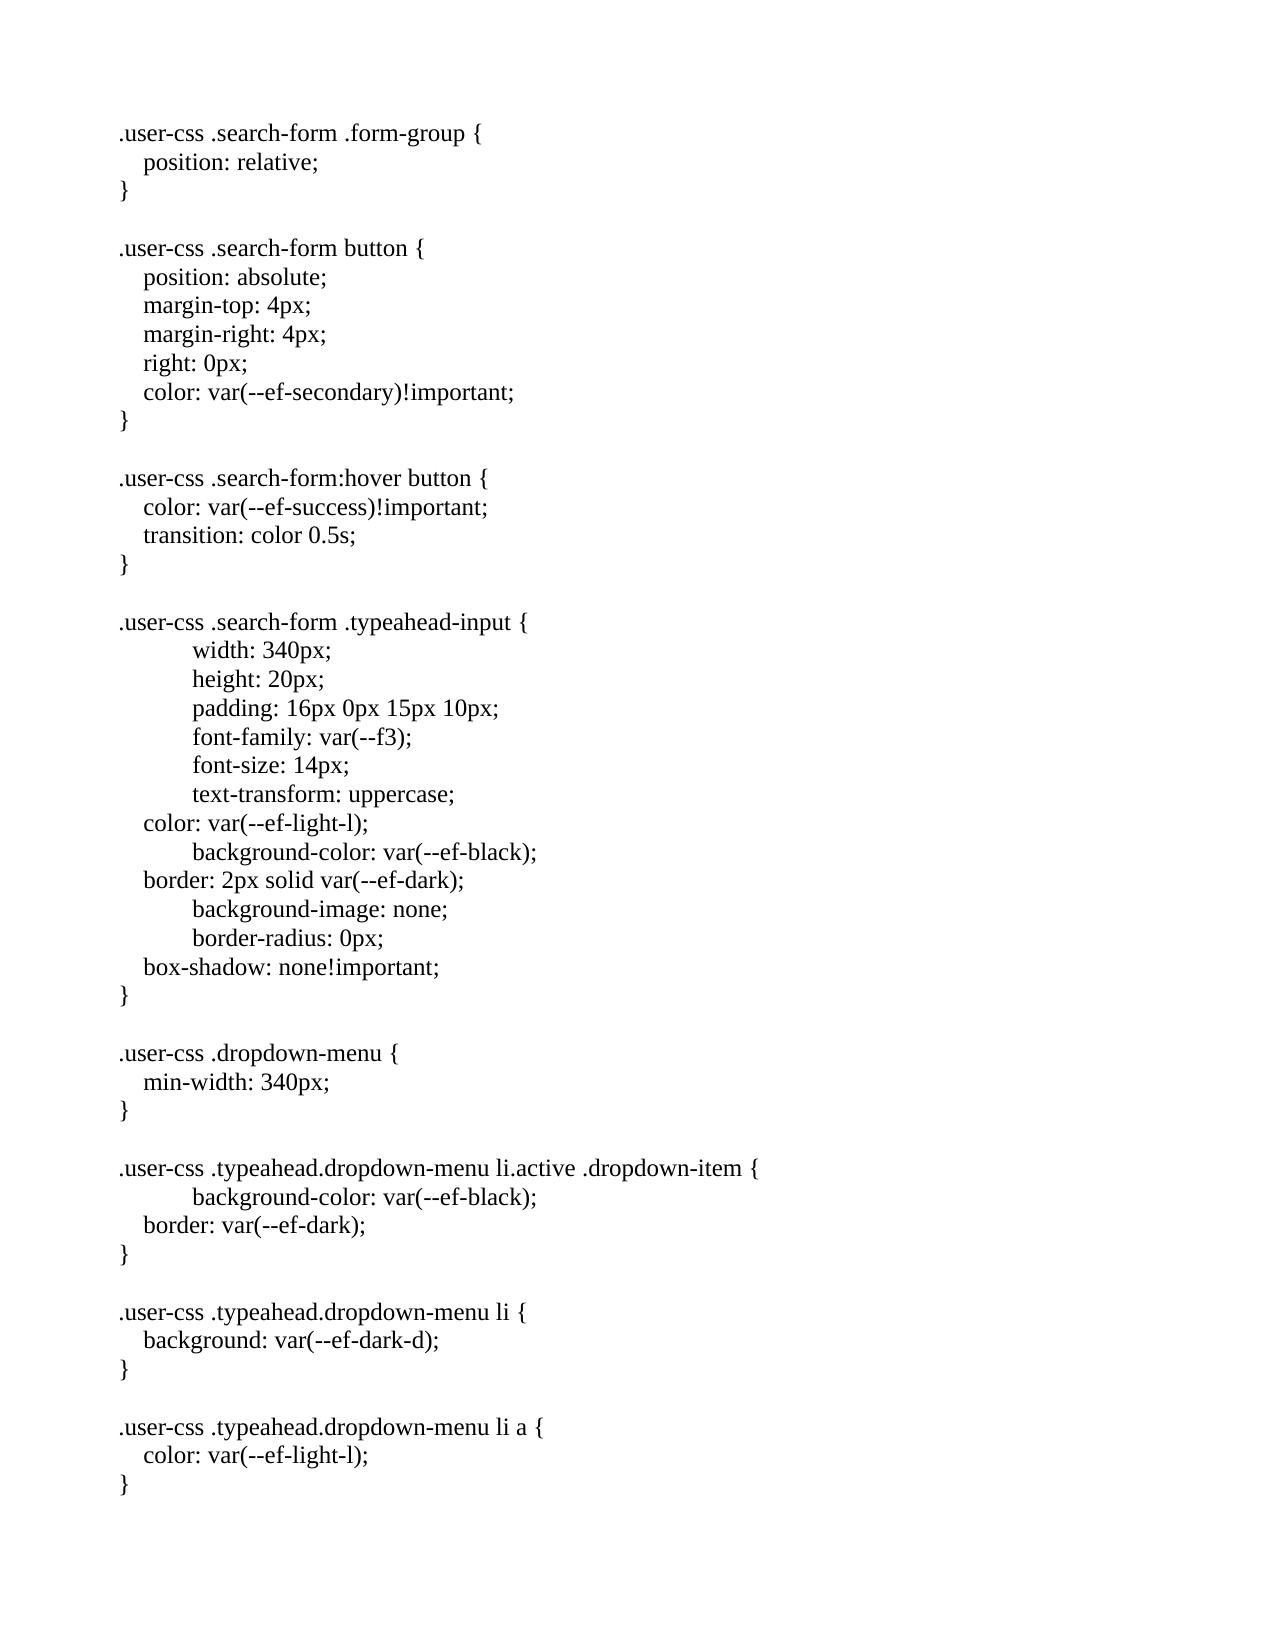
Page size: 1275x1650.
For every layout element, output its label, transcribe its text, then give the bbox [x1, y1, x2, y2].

text background-color: var(--ef-black); [118, 1182, 1157, 1211]
text background: var(--ef-dark-d); [118, 1326, 1157, 1354]
text border: 2px solid var(--ef-dark); [118, 866, 1157, 894]
text .user-css .search-form:hover button { [118, 463, 1157, 492]
text text-transform: uppercase; [118, 779, 1157, 808]
text } [118, 549, 1157, 578]
text .user-css .search-form .form-group { [118, 118, 1157, 147]
text color: var(--ef-light-l); [118, 1441, 1157, 1469]
text color: var(--ef-secondary)!important; [118, 377, 1157, 406]
text height: 20px; [118, 664, 1157, 693]
text position: absolute; [118, 262, 1157, 291]
text position: relative; [118, 147, 1157, 176]
text } [118, 1096, 1157, 1124]
text .user-css .typeahead.dropdown-menu li.active .dropdown-item { [118, 1153, 1157, 1182]
text .user-css .typeahead.dropdown-menu li { [118, 1297, 1157, 1326]
text transition: color 0.5s; [118, 521, 1157, 549]
text border: var(--ef-dark); [118, 1211, 1157, 1239]
text width: 340px; [118, 636, 1157, 664]
text font-family: var(--f3); [118, 722, 1157, 751]
text margin-right: 4px; [118, 319, 1157, 348]
text margin-top: 4px; [118, 291, 1157, 319]
text } [118, 176, 1157, 204]
text color: var(--ef-success)!important; [118, 492, 1157, 521]
text } [118, 1239, 1157, 1268]
text color: var(--ef-light-l); [118, 808, 1157, 837]
text } [118, 1469, 1157, 1498]
text .user-css .dropdown-menu { [118, 1038, 1157, 1067]
text } [118, 981, 1157, 1009]
text min-width: 340px; [118, 1067, 1157, 1096]
text font-size: 14px; [118, 751, 1157, 779]
text padding: 16px 0px 15px 10px; [118, 693, 1157, 722]
text background-color: var(--ef-black); [118, 837, 1157, 866]
text .user-css .typeahead.dropdown-menu li a { [118, 1412, 1157, 1441]
text box-shadow: none!important; [118, 952, 1157, 981]
text } [118, 1354, 1157, 1383]
text .user-css .search-form .typeahead-input { [118, 607, 1157, 636]
text background-image: none; [118, 894, 1157, 923]
text .user-css .search-form button { [118, 233, 1157, 262]
text } [118, 406, 1157, 434]
text right: 0px; [118, 348, 1157, 377]
text border-radius: 0px; [118, 923, 1157, 952]
